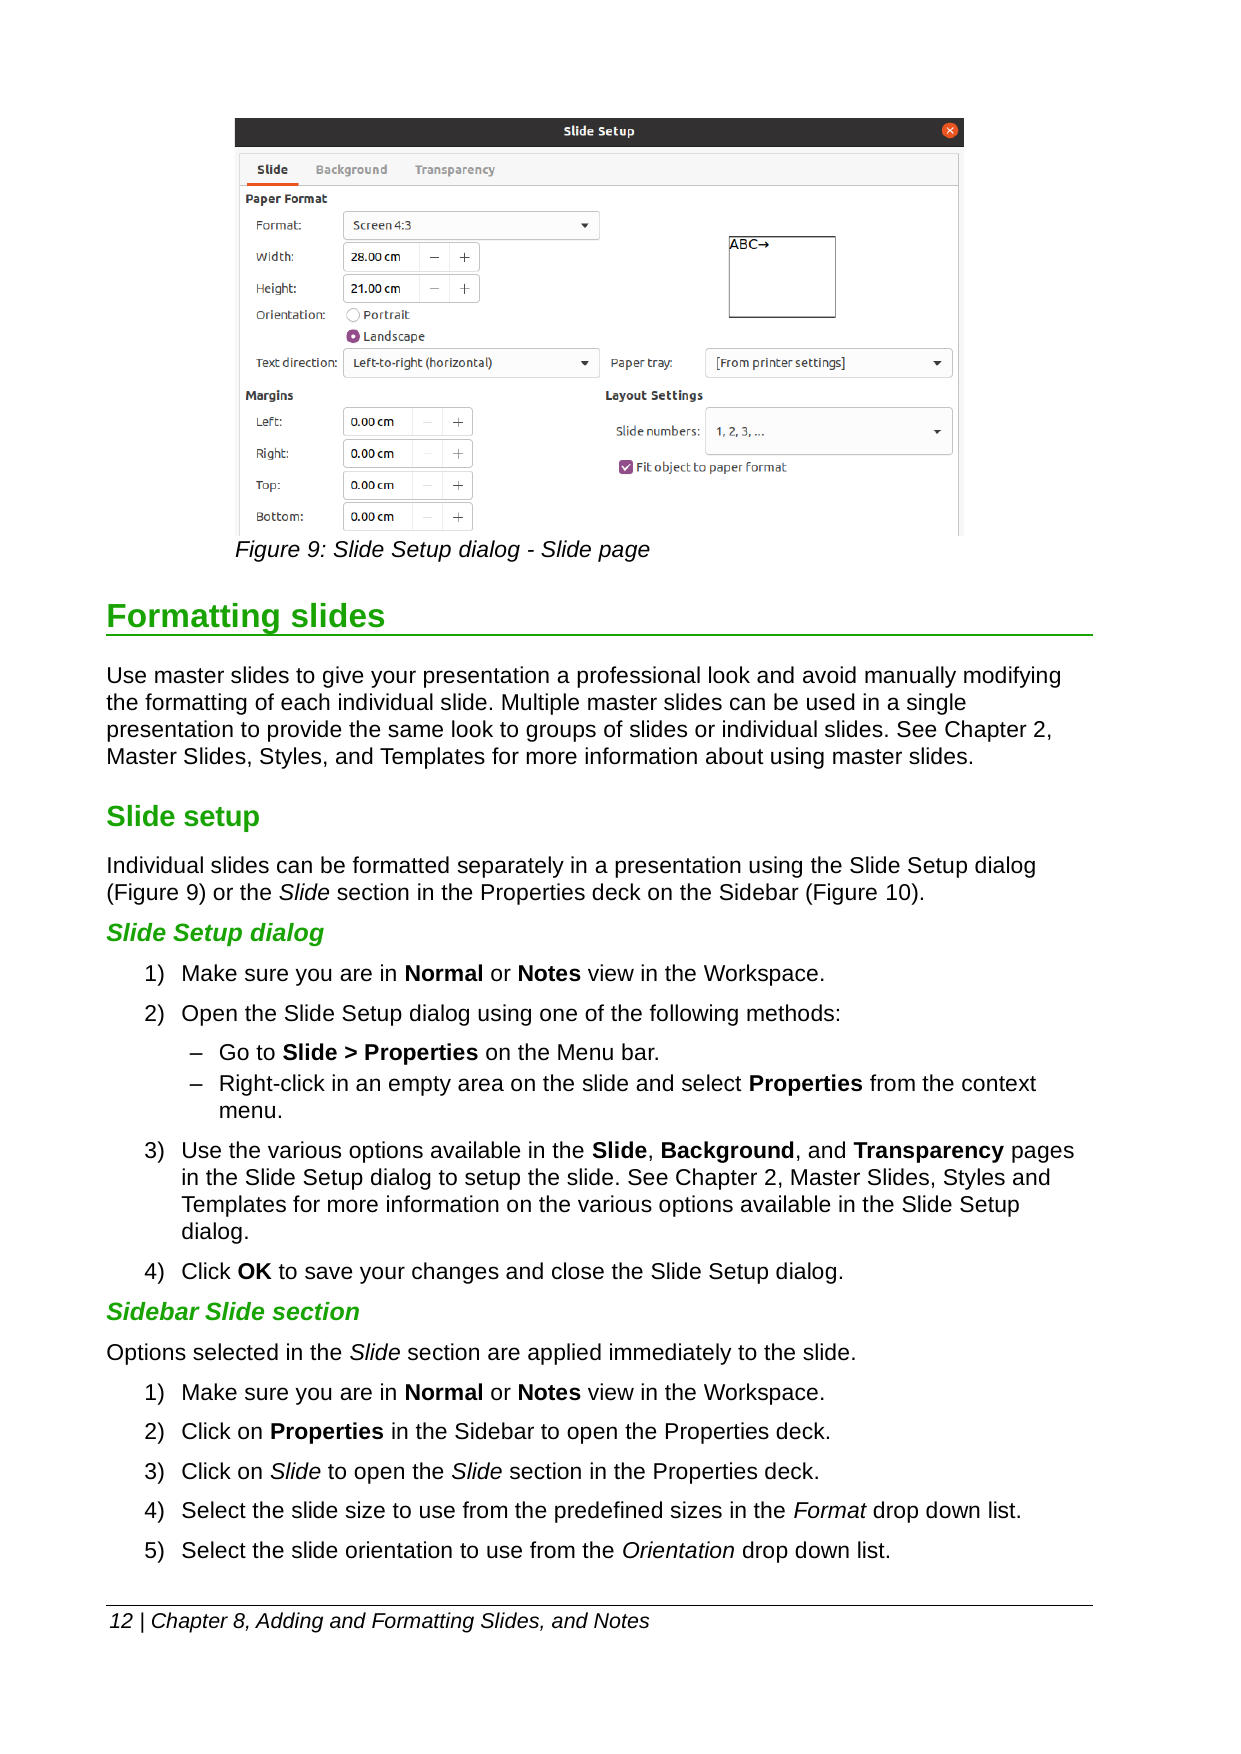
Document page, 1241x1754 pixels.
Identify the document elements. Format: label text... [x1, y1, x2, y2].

subtitle Formatting slides [106, 596, 1093, 634]
subtitle Sidebar Slide section [106, 1297, 1093, 1326]
text Use master slides to give your presentation a professional look and avoid manually modifying the formatting of each individual slide. Multiple master slides can be used in a single presentation to provide the same look to groups of slides or individual slides. See Chapter 2, Master Slides, Styles, and Templates for more information about using master slides. [106, 661, 1093, 769]
picture [234, 118, 964, 536]
list Right-click in an empty area on the slide and select Properties from the context menu. [189, 1070, 1093, 1124]
list Select the slide orientation to use from the Orientation drop down list. [164, 1536, 1093, 1563]
subtitle Slide setup [106, 799, 1093, 832]
list Click OK to save your changes and close the Slide Setup dialog. [164, 1257, 1093, 1284]
list Click on Properties in the Sidebar to open the Properties deck. [164, 1417, 1093, 1444]
subtitle Slide Setup dialog [106, 918, 1093, 947]
list Go to Slide > Properties on the Menu bar. [189, 1038, 1093, 1066]
list Make sure you are in Normal or Notes view in the Workspace. [164, 1378, 1093, 1405]
list Make sure you are in Normal or Notes view in the Workspace. [164, 959, 1093, 986]
text Individual slides can be formatted separately in a presentation using the Slide Setup dialog (Figure 9) or the Slide section in the Properties deck on the Sidebar (Figure 10). [106, 851, 1093, 905]
list Open the Slide Setup dialog using one of the following methods: [164, 999, 1093, 1026]
list Select the slide size to use from the predefined sizes in the Format drop down list. [164, 1497, 1093, 1524]
text Options selected in the Slide section are applied immediately to the slide. [106, 1338, 1093, 1365]
list Click on Slide to open the Slide section in the Properties deck. [164, 1457, 1093, 1484]
text Figure 9: Slide Setup dialog - Slide page [235, 536, 964, 562]
list Use the various options available in the Slide, Background, and Transparency pages in the Slide Setup dialog to setup the slide. See Chapter 2, Master Slides, Styles and Templates for more information on the various options available in the Slide Setup dialog. [164, 1136, 1093, 1245]
